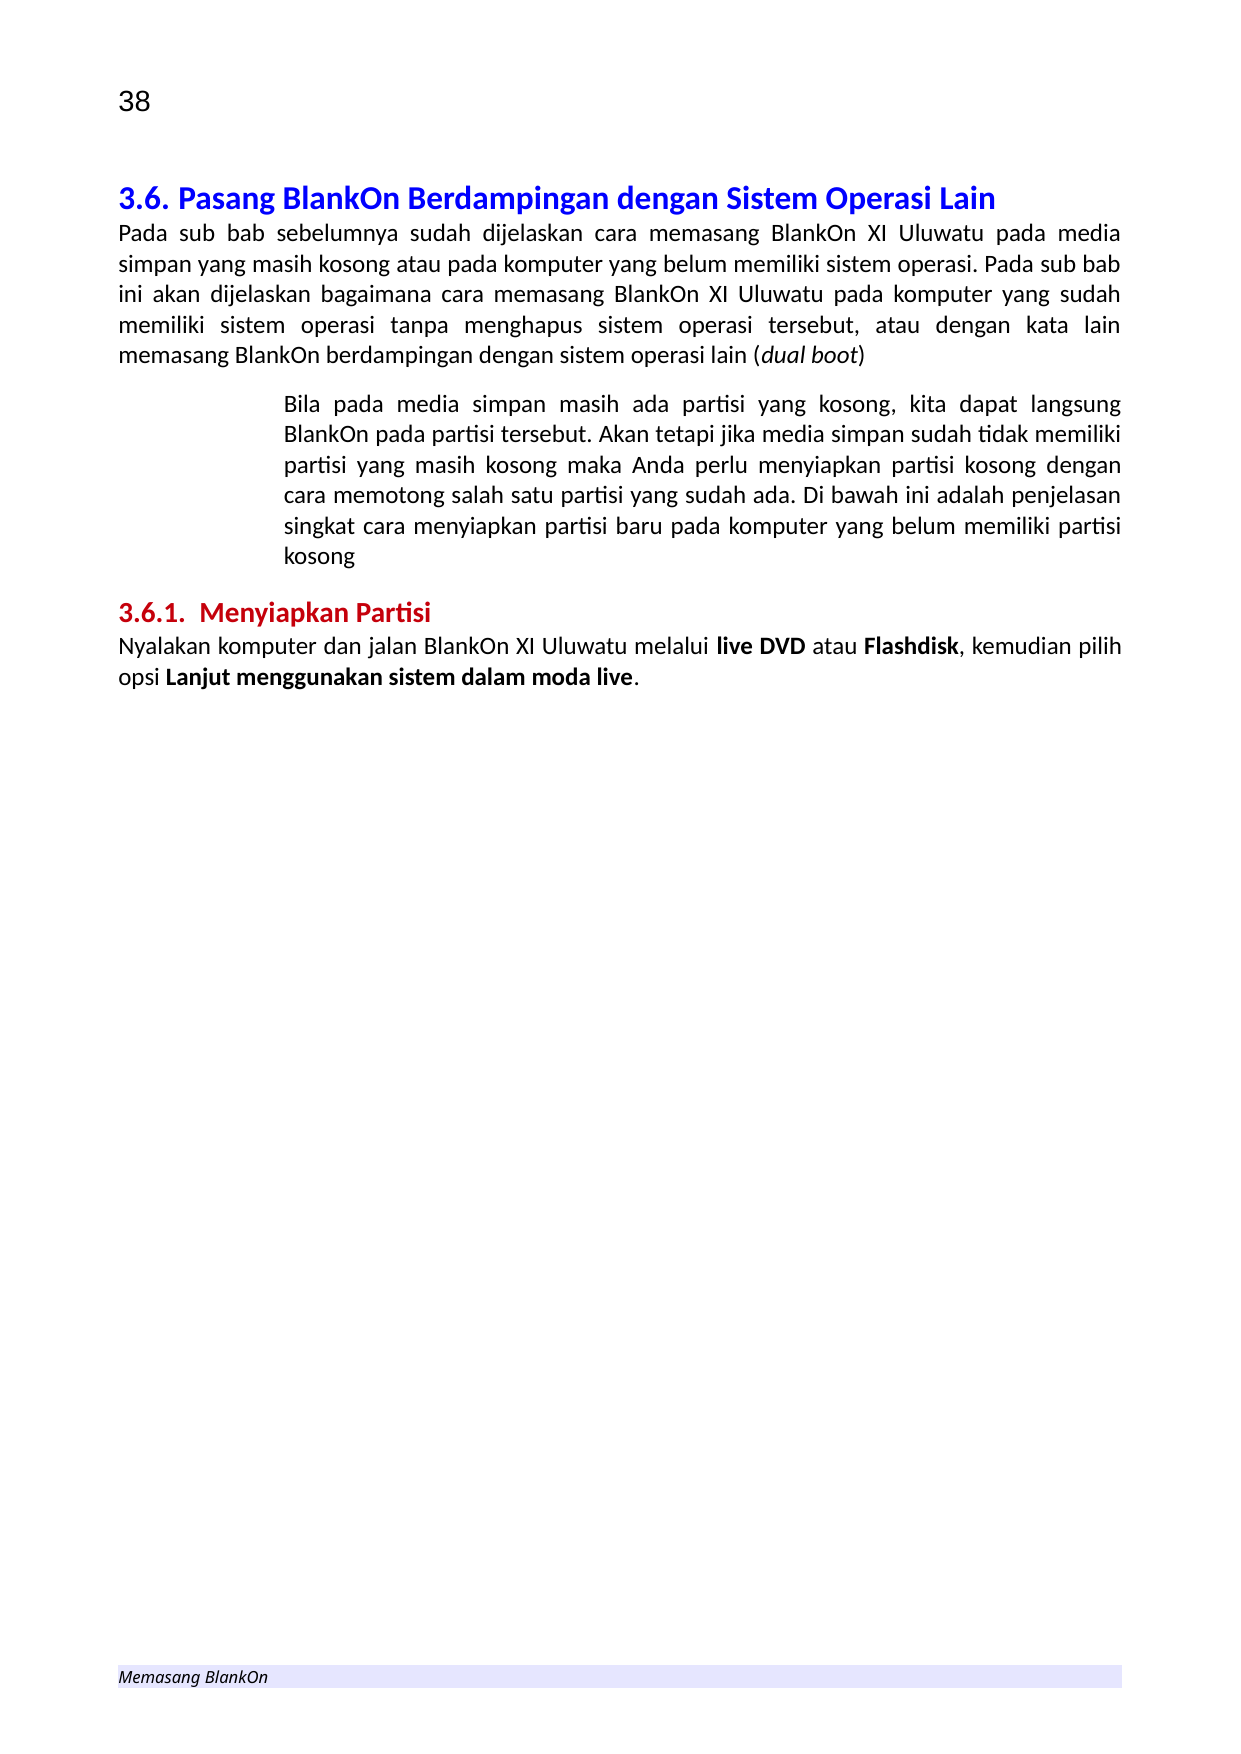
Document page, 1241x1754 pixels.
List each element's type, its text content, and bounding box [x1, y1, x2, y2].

text Pada sub bab sebelumnya sudah dijelaskan cara memasang BlankOn XI Uluwatu pada media simpan yang masih kosong atau pada komputer yang belum memiliki sistem operasi. Pada sub bab ini akan dijelaskan bagaimana cara memasang BlankOn XI Uluwatu pada komputer yang sudah memiliki sistem operasi tanpa menghapus sistem operasi tersebut, atau dengan kata lain memasang BlankOn berdampingan dengan sistem operasi lain (dual boot) [118, 217, 1122, 370]
subtitle Pasang BlankOn Berdampingan dengan Sistem Operasi Lain [118, 177, 1122, 217]
text Bila pada media simpan masih ada partisi yang kosong, kita dapat langsung BlankOn pada partisi tersebut. Akan tetapi jika media simpan sudah tidak memiliki partisi yang masih kosong maka Anda perlu menyiapkan partisi kosong dengan cara memotong salah satu partisi yang sudah ada. Di bawah ini adalah penjelasan singkat cara menyiapkan partisi baru pada komputer yang belum memiliki partisi kosong [283, 388, 1122, 571]
text Nyalakan komputer dan jalan BlankOn XI Uluwatu melalui live DVD atau Flashdisk, kemudian pilih opsi Lanjut menggunakan sistem dalam moda live. [118, 630, 1122, 691]
subtitle Menyiapkan Partisi [118, 594, 1122, 630]
